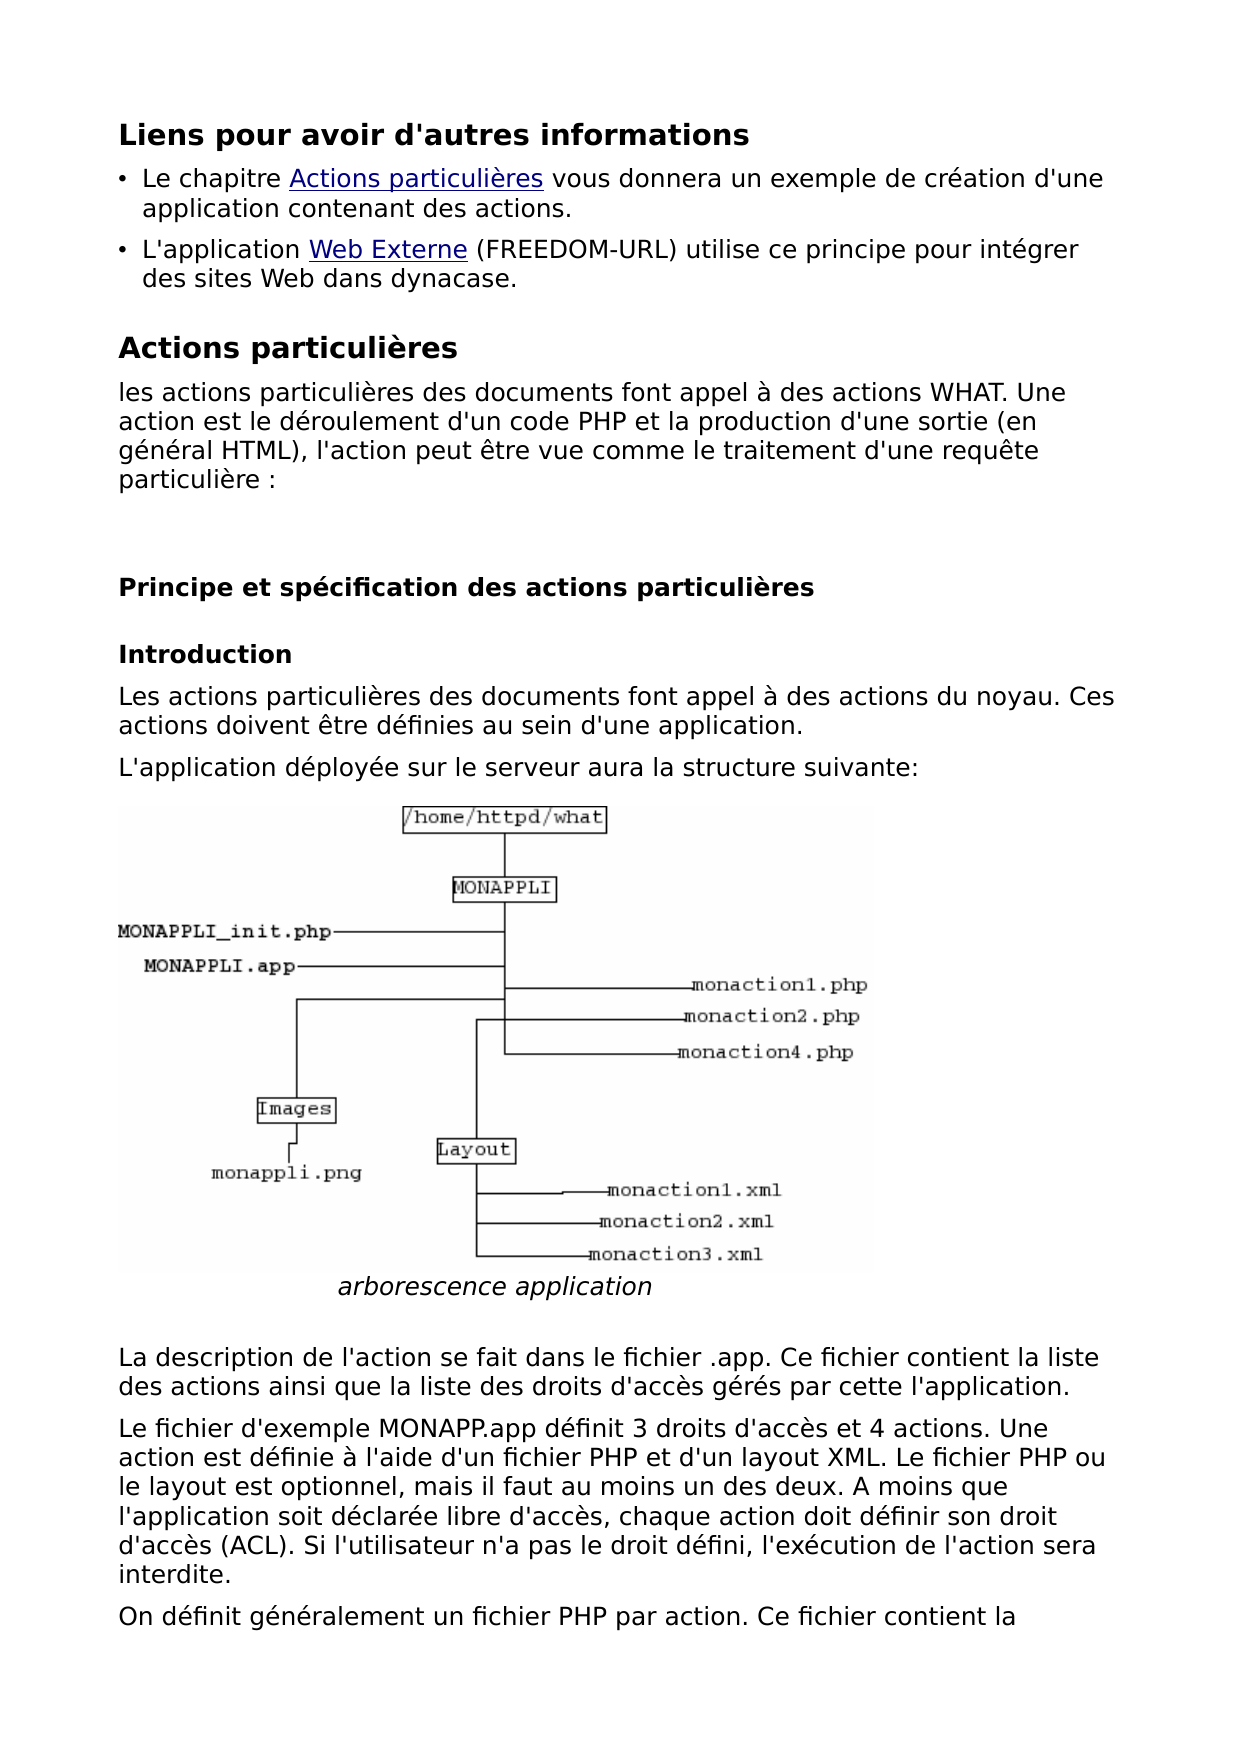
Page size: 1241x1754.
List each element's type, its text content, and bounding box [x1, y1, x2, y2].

text Le fichier d'exemple MONAPP.app définit 3 droits d'accès et 4 actions. Une action est définie à l'aide d'un fichier PHP et d'un layout XML. Le fichier PHP ou le layout est optionnel, mais il faut au moins un des deux. A moins que l'application soit déclarée libre d'accès, chaque action doit définir son droit d'accès (ACL). Si l'utilisateur n'a pas le droit défini, l'exécution de l'action sera interdite. [118, 1414, 1122, 1589]
subtitle Actions particulières [118, 331, 1122, 365]
text arborescence application [118, 1273, 874, 1302]
text On définit généralement un fichier PHP par action. Ce fichier contient la [118, 1602, 1122, 1631]
subtitle Liens pour avoir d'autres informations [118, 118, 1122, 152]
list L'application Web Externe (FREEDOM-URL) utilise ce principe pour intégrer des sites Web dans dynacase. [118, 235, 1122, 294]
text La description de l'action se fait dans le fichier .app. Ce fichier contient la liste des actions ainsi que la liste des droits d'accès gérés par cette l'application. [118, 1343, 1122, 1402]
text les actions particulières des documents font appel à des actions WHAT. Une action est le déroulement d'un code PHP et la production d'une sortie (en général HTML), l'action peut être vue comme le traitement d'une requête particulière : [118, 378, 1122, 494]
subtitle Introduction [118, 640, 1122, 669]
subtitle Principe et spécification des actions particulières [118, 573, 1122, 603]
picture [118, 806, 875, 1273]
text L'application déployée sur le serveur aura la structure suivante: [118, 753, 1122, 782]
list Le chapitre Actions particulières vous donnera un exemple de création d'une application contenant des actions. [118, 164, 1122, 223]
text Les actions particulières des documents font appel à des actions du noyau. Ces actions doivent être définies au sein d'une application. [118, 682, 1122, 740]
